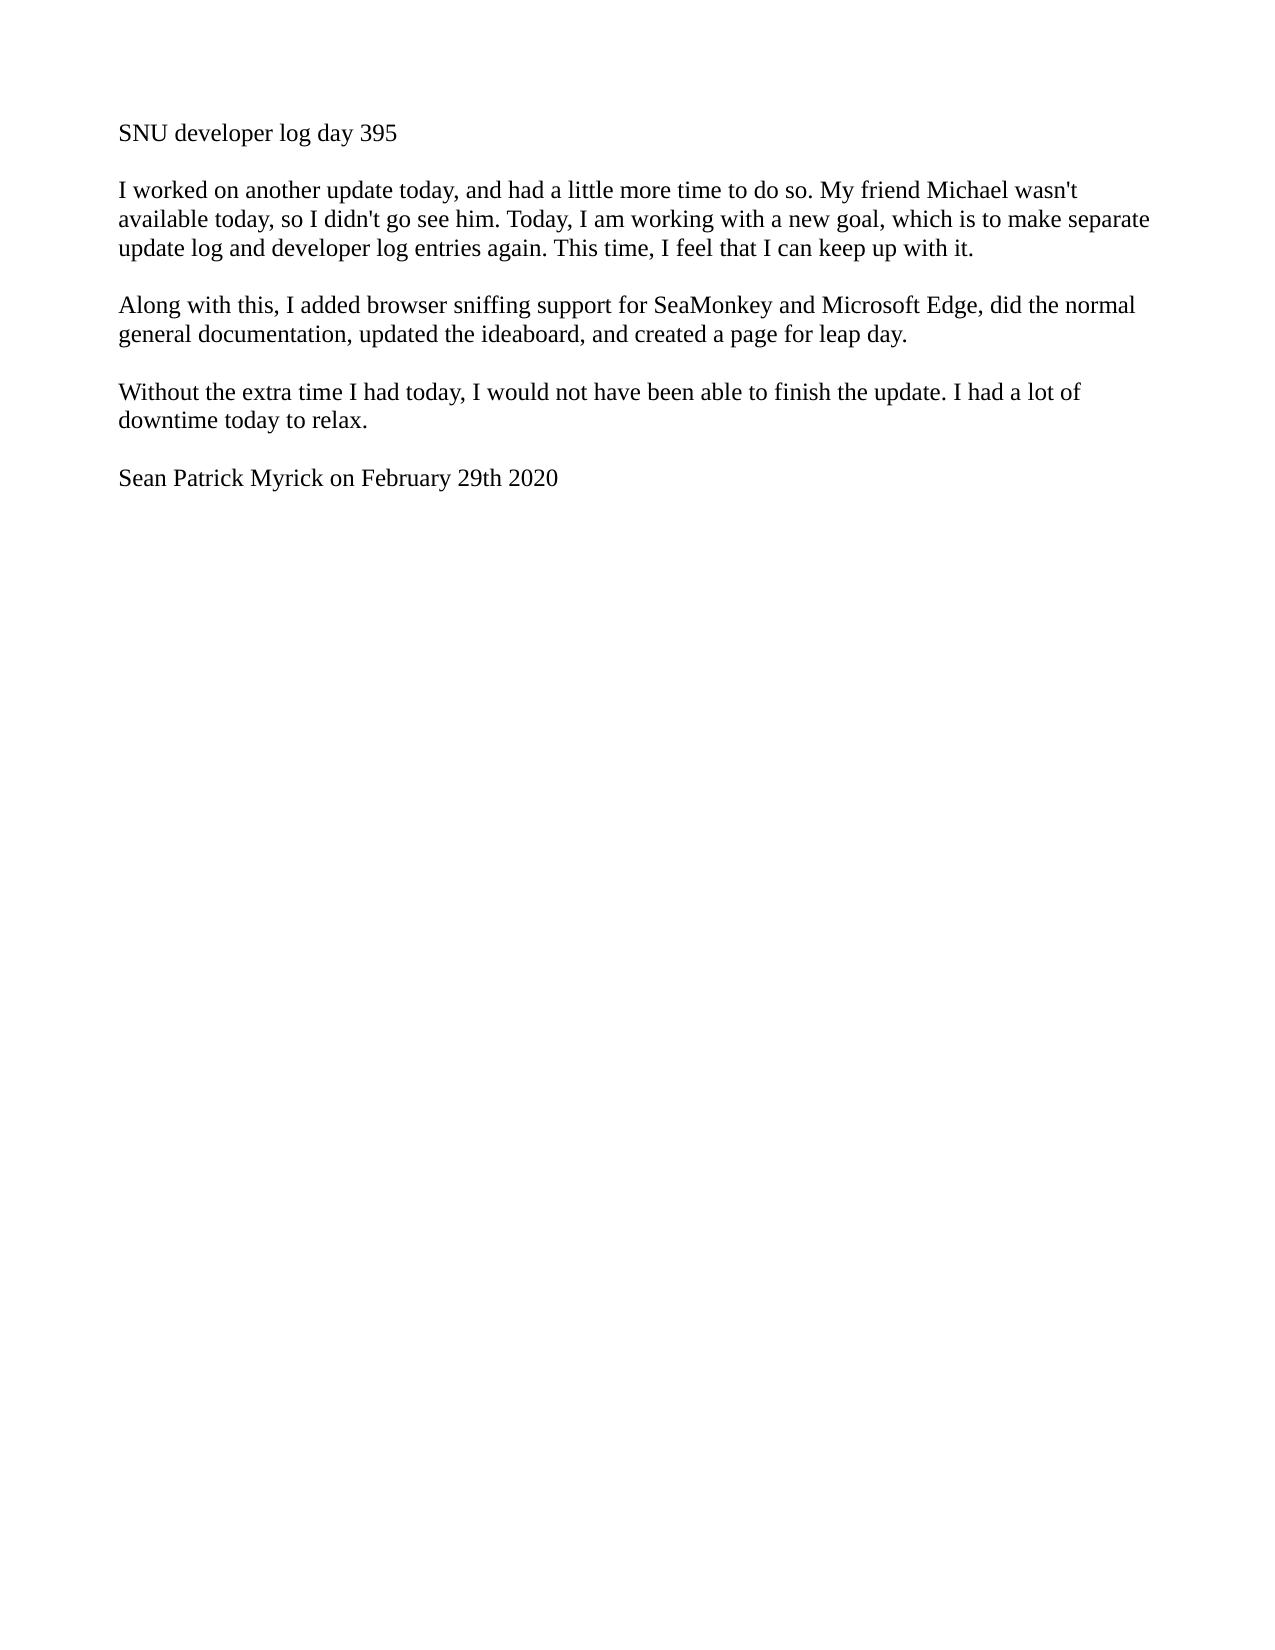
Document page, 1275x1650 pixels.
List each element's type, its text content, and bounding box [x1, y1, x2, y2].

text SNU developer log day 395 I worked on another update today, and had a little more time to do so. My friend Michael wasn't available today, so I didn't go see him. Today, I am working with a new goal, which is to make separate update log and developer log entries again. This time, I feel that I can keep up with it. Along with this, I added browser sniffing support for SeaMonkey and Microsoft Edge, did the normal general documentation, updated the ideaboard, and created a page for leap day. Without the extra time I had today, I would not have been able to finish the update. I had a lot of downtime today to relax. Sean Patrick Myrick on February 29th 2020 [118, 118, 1157, 492]
